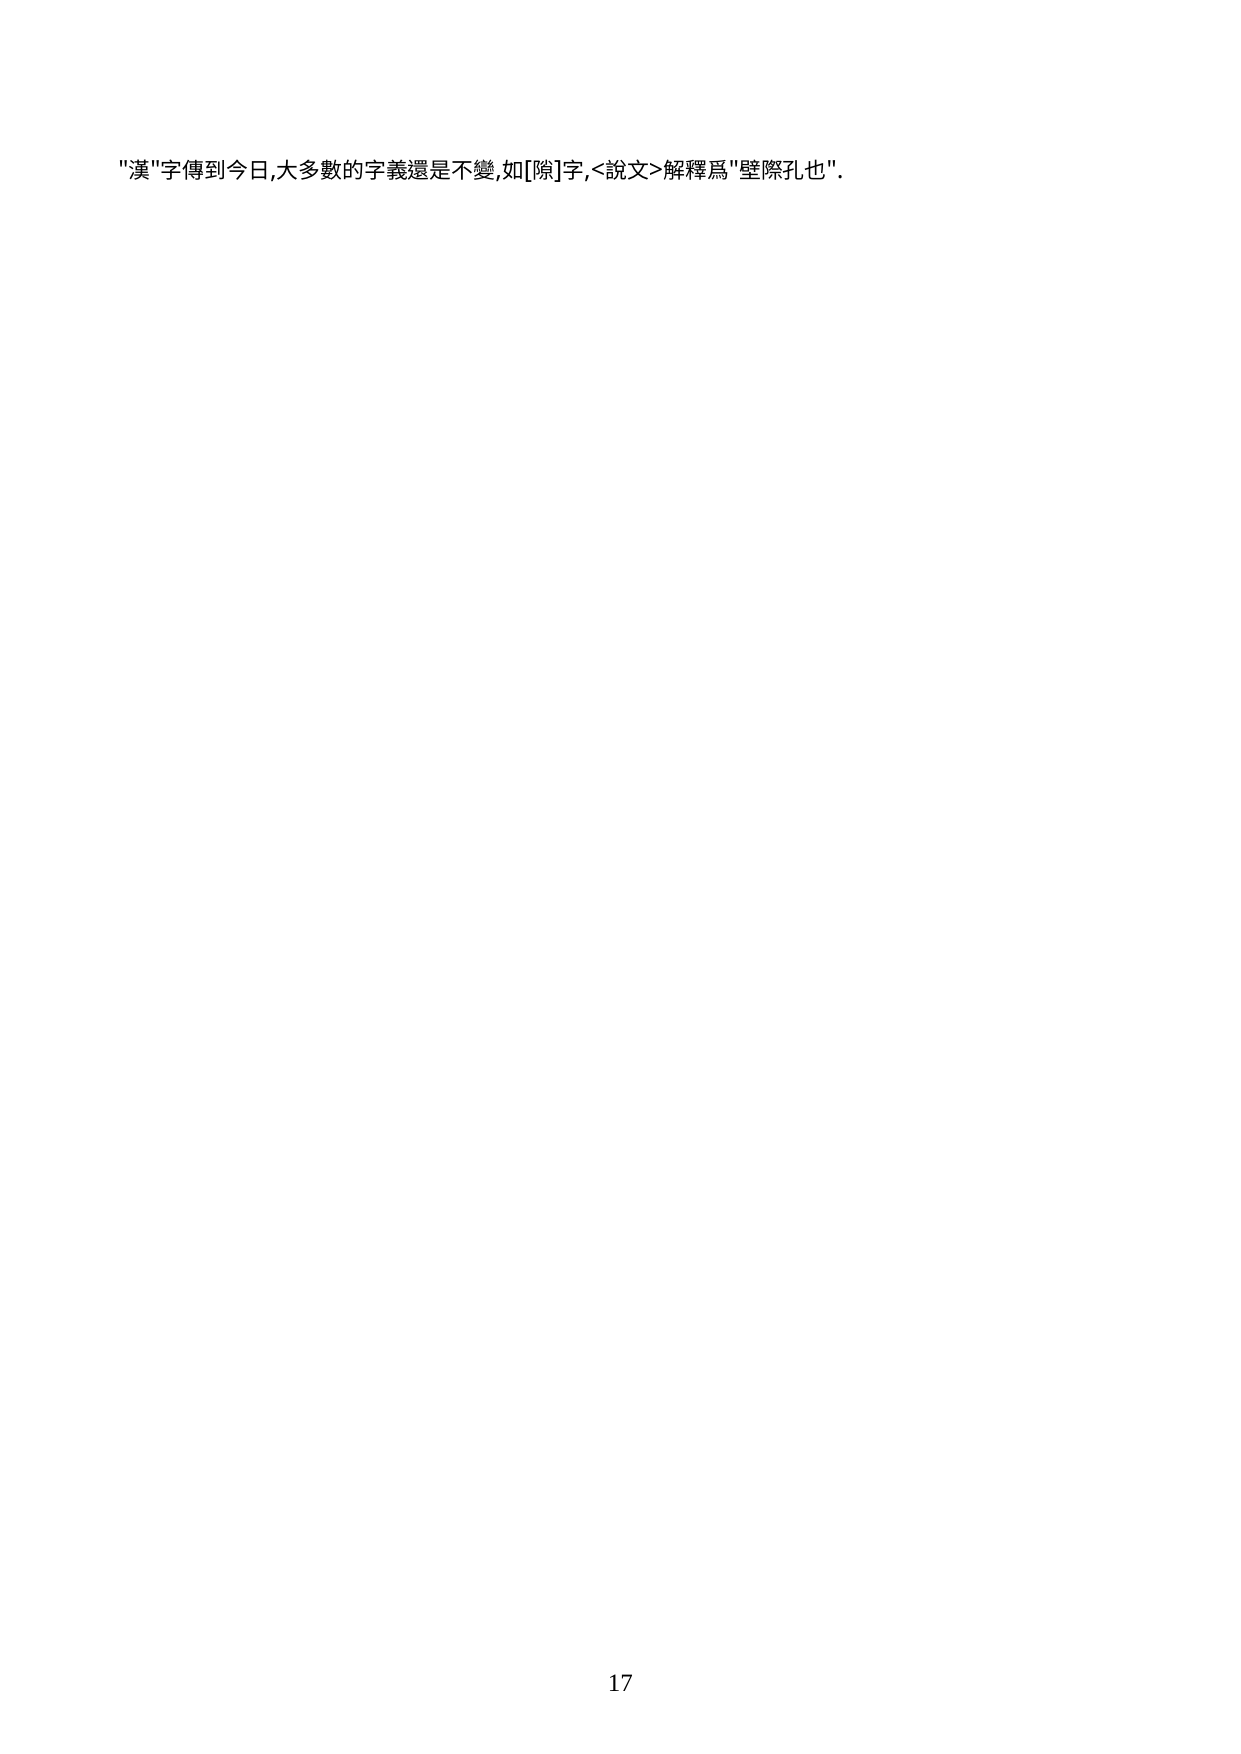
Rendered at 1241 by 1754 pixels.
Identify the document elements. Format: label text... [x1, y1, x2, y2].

text "漢"字傳到今日,大多數的字義還是不變,如[隙]字,<說文>解釋爲"壁際孔也". [118, 152, 1122, 186]
